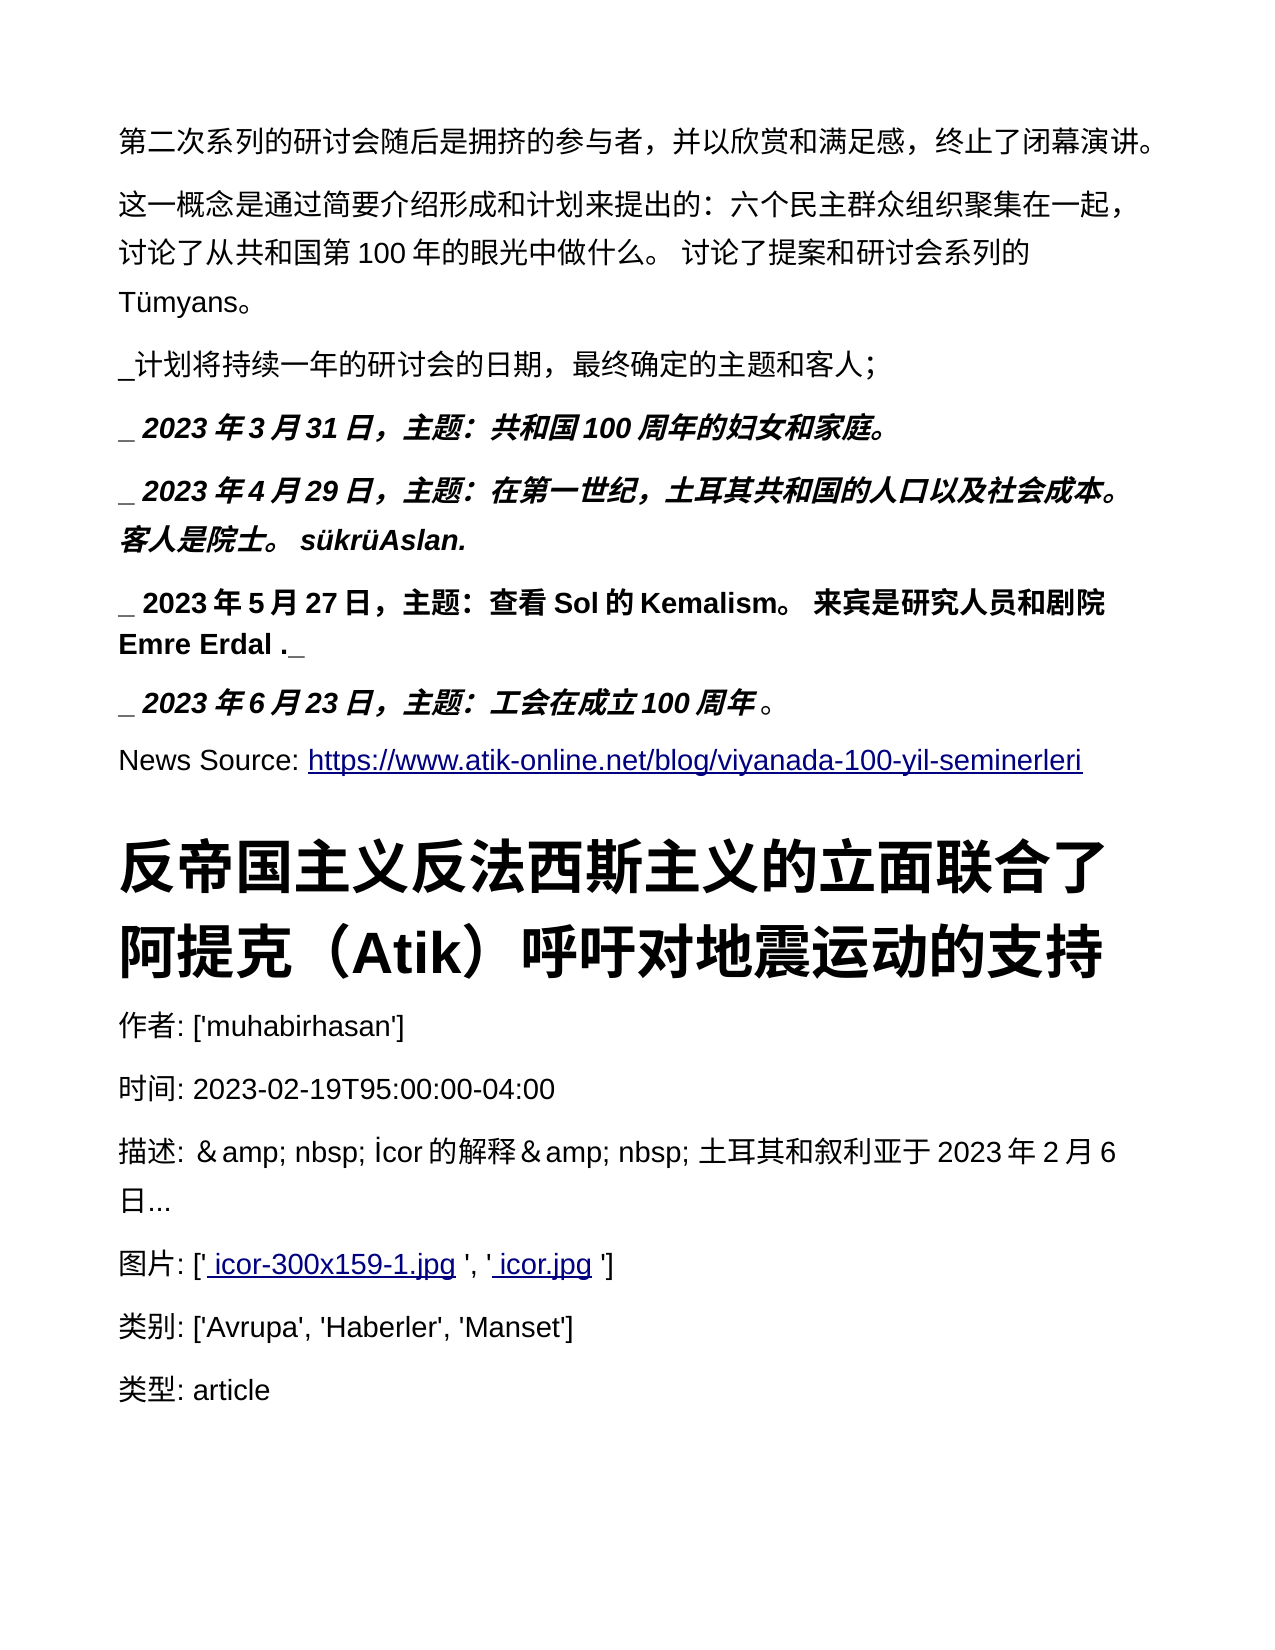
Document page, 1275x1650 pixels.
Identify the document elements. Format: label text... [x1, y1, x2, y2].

text 作者: ['muhabirhasan'] [118, 1002, 1157, 1045]
subtitle 反帝国主义反法西斯主义的立面联合了阿提克（Atik）呼吁对地震运动的支持 [118, 821, 1157, 990]
text 第二次系列的研讨会随后是拥挤的参与者，并以欣赏和满足感，终止了闭幕演讲。 [118, 118, 1157, 160]
text _ 2023年3月31日，主题：共和国100周年的妇女和家庭。 [118, 404, 1157, 447]
text 这一概念是通过简要介绍形成和计划来提出的：六个民主群众组织聚集在一起，讨论了从共和国第100年的眼光中做什么。 讨论了提案和研讨会系列的Tümyans。 [118, 181, 1157, 321]
text 时间: 2023-02-19T95:00:00-04:00 [118, 1066, 1157, 1108]
text _计划将持续一年的研讨会的日期，最终确定的主题和客人； [118, 341, 1157, 384]
text 图片: [' icor-300x159-1.jpg ', ' icor.jpg '] [118, 1240, 1157, 1283]
text _ 2023年6月23日，主题：工会在成立100周年 。 [118, 680, 1157, 722]
text News Source: https://www.atik-online.net/blog/viyanada-100-yil-seminerleri [118, 743, 1157, 776]
text 类型: article [118, 1367, 1157, 1409]
text 类别: ['Avrupa', 'Haberler', 'Manset'] [118, 1303, 1157, 1346]
text _ 2023年4月29日，主题：在第一世纪，土耳其共和国的人口以及社会成本。 客人是院士。 sükrüAslan. [118, 468, 1157, 558]
text 描述: ＆amp; nbsp; İcor的解释＆amp; nbsp; 土耳其和叙利亚于2023年2月6日... [118, 1129, 1157, 1219]
text _ 2023年5月27日，主题：查看Sol的Kemalism。 来宾是研究人员和剧院Emre Erdal ._ [118, 579, 1157, 660]
